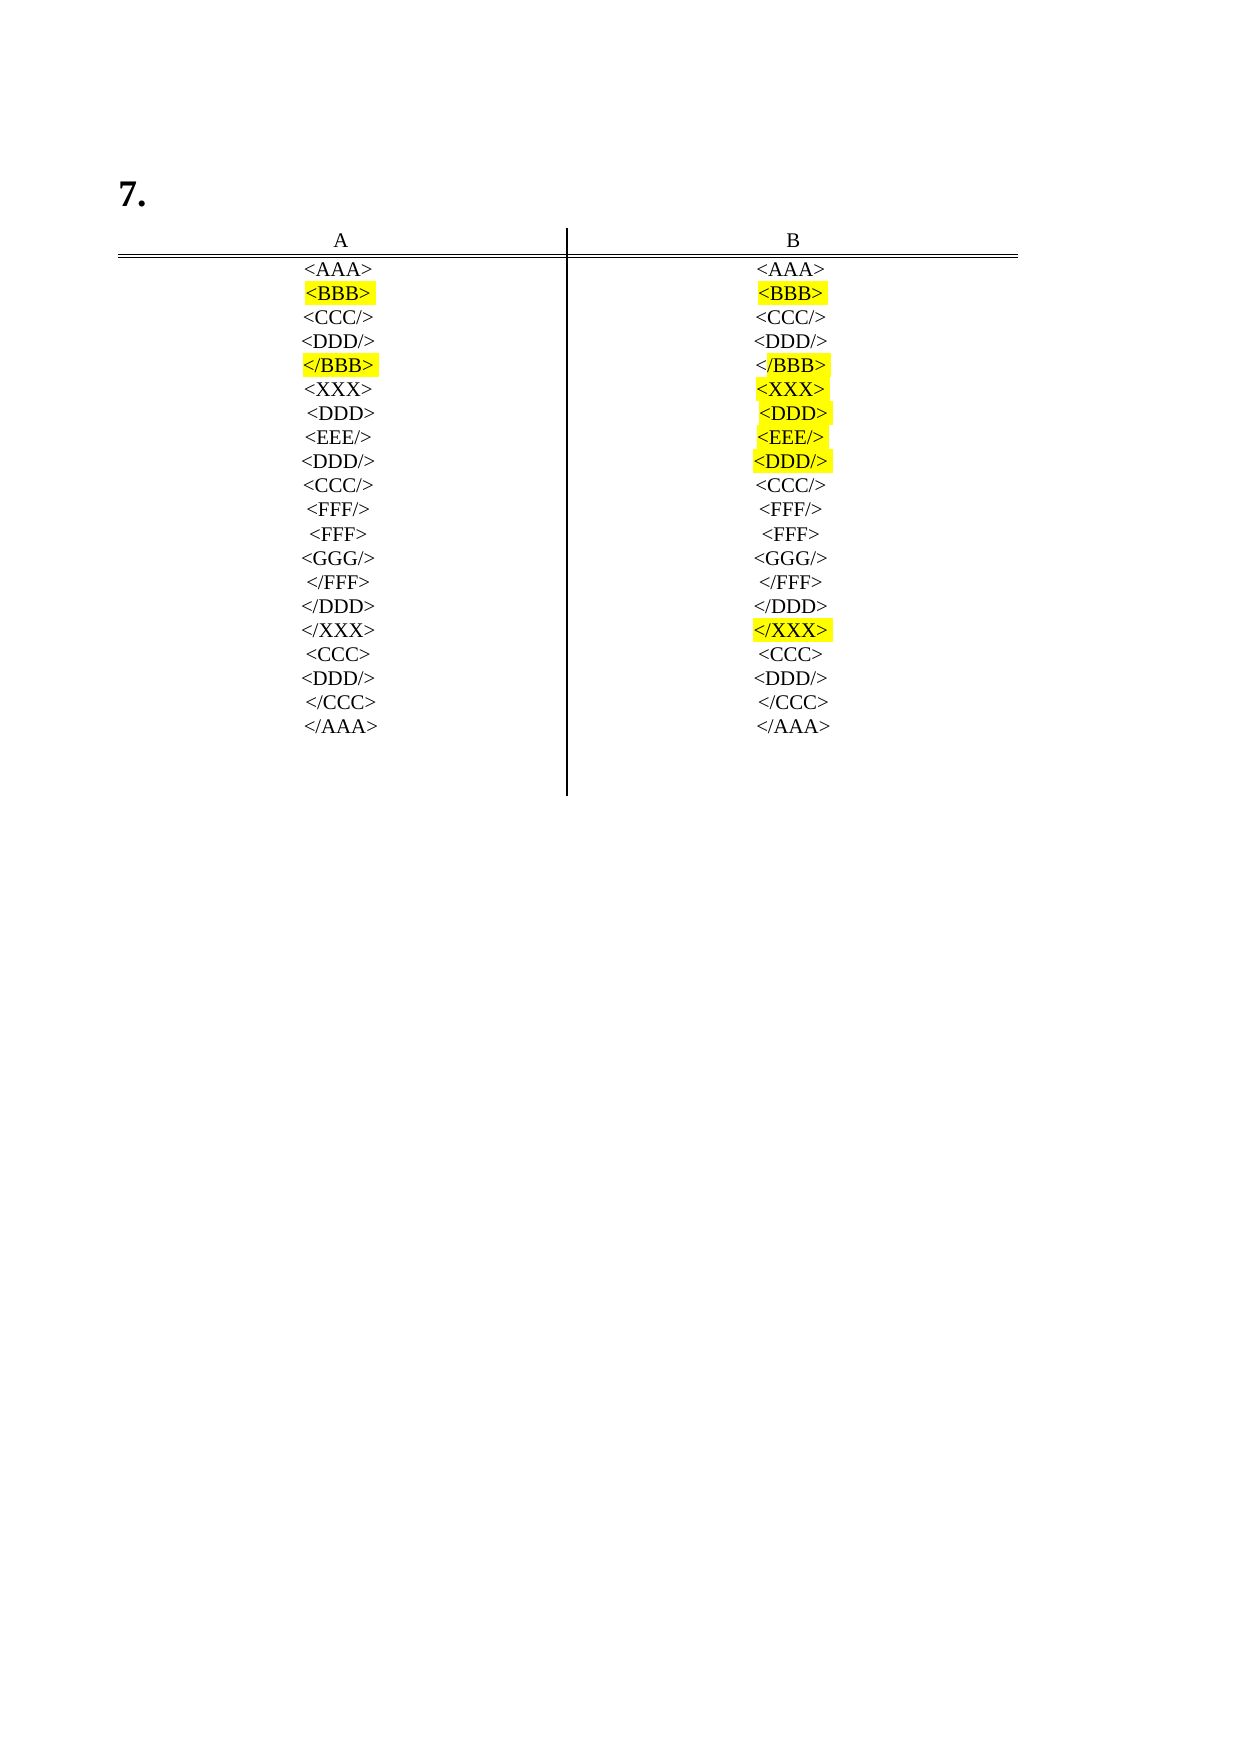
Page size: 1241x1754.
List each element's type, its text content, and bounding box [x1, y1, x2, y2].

table_header A [118, 228, 566, 254]
table_header B [568, 228, 1018, 254]
subtitle 7. [118, 172, 1122, 215]
table_cell <AAA> <BBB> <CCC/> <DDD/> </BBB> <XXX> <DDD> <EEE/> <DDD/> <CCC/> <FFF/> <FFF> <GGG/> </FFF> </DDD> </XXX> <CCC> <DDD/> </CCC> </AAA> [118, 258, 566, 796]
table_cell <AAA> <BBB> <CCC/> <DDD/> </BBB> <XXX> <DDD> <EEE/> <DDD/> <CCC/> <FFF/> <FFF> <GGG/> </FFF> </DDD> </XXX> <CCC> <DDD/> </CCC> </AAA> [568, 258, 1018, 796]
